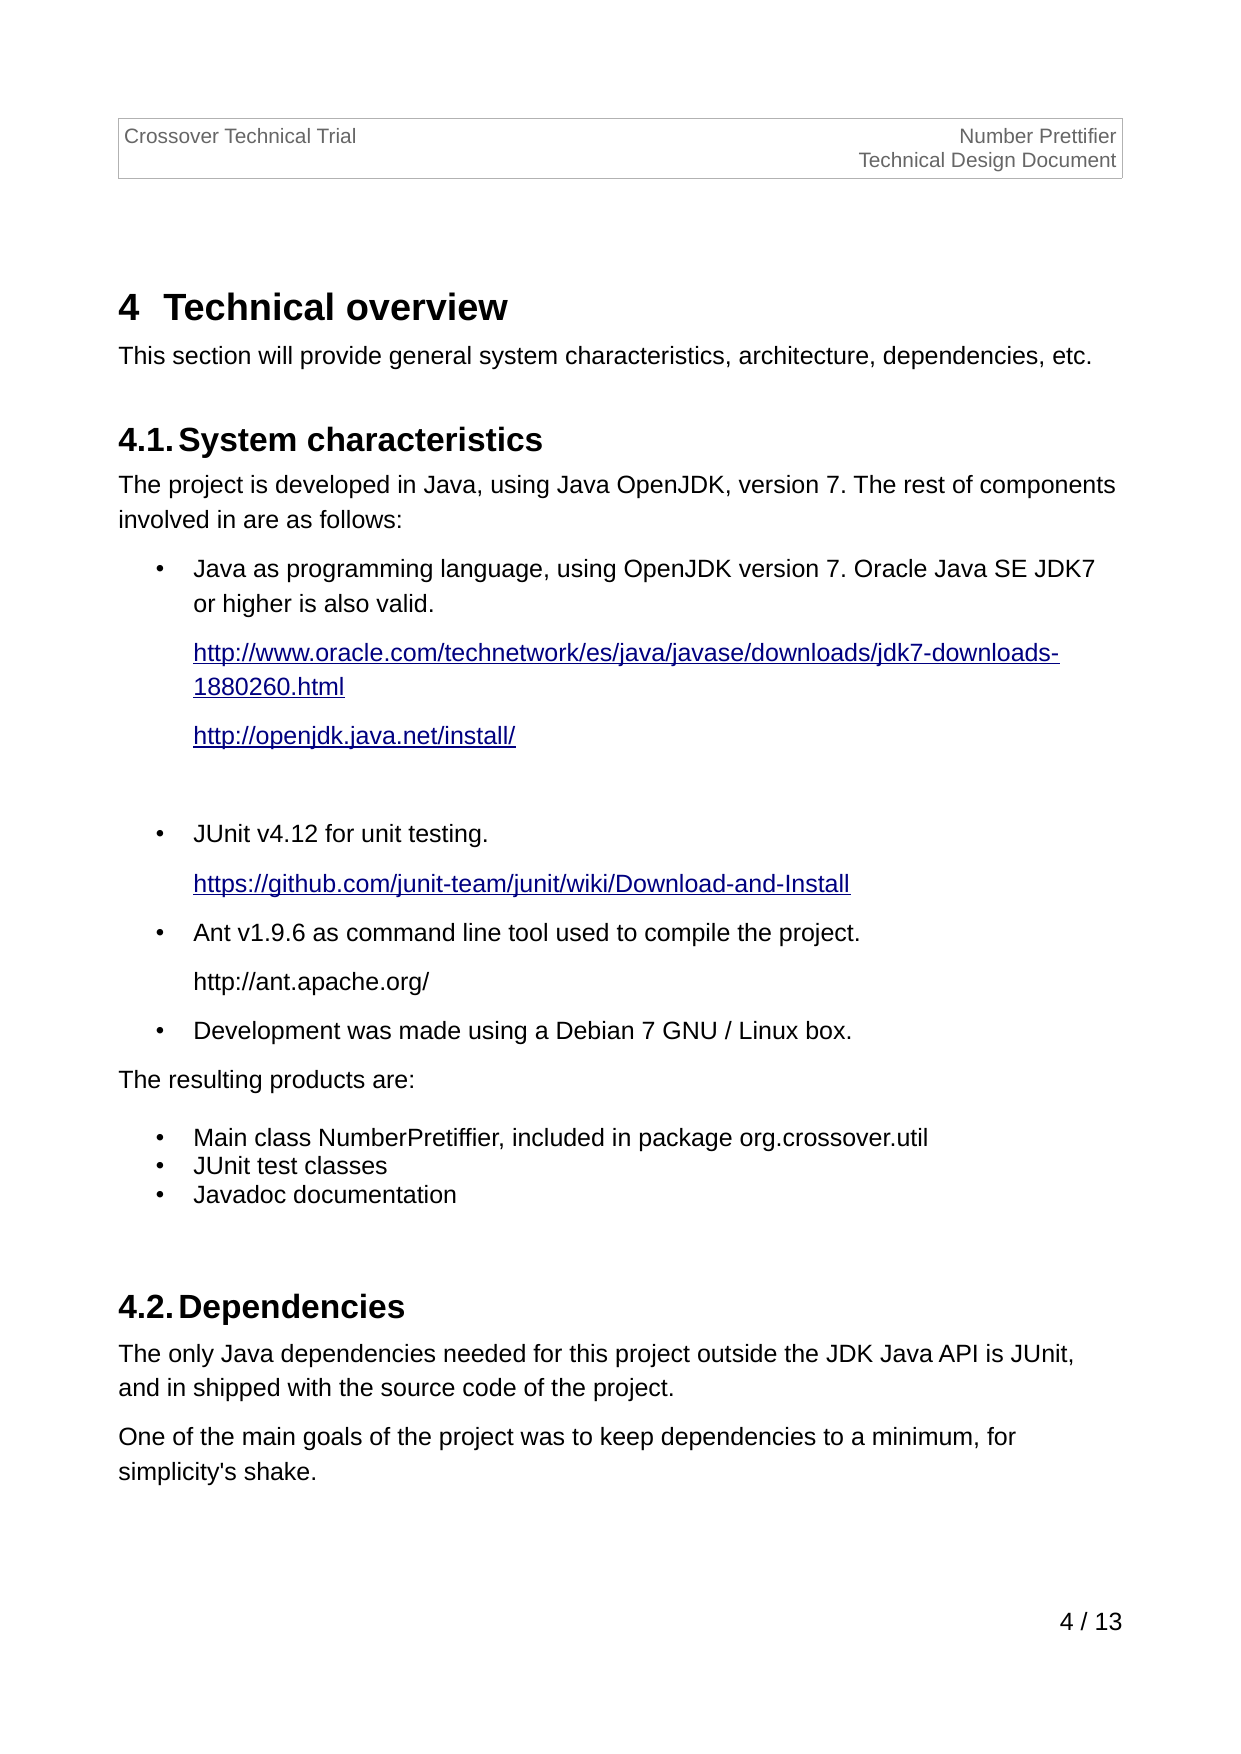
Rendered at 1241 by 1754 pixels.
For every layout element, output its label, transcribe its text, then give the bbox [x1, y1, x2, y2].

text The resulting products are: [118, 1065, 1122, 1094]
text The only Java dependencies needed for this project outside the JDK Java API is JUnit, and in shipped with the source code of the project. [118, 1338, 1122, 1402]
list http://openjdk.java.net/install/ [156, 721, 1122, 750]
list Java as programming language, using OpenJDK version 7. Oracle Java SE JDK7 or higher is also valid. [156, 554, 1122, 617]
list JUnit test classes [156, 1151, 1122, 1180]
text The project is developed in Java, using Java OpenJDK, version 7. The rest of components involved in are as follows: [118, 471, 1122, 534]
subtitle System characteristics [118, 419, 1122, 458]
list Ant v1.9.6 as command line tool used to compile the project. [156, 918, 1122, 946]
subtitle Dependencies [118, 1287, 1122, 1326]
list JUnit v4.12 for unit testing. [156, 819, 1122, 848]
list Main class NumberPretiffier, included in package org.crossover.util [156, 1122, 1122, 1151]
list http://ant.apache.org/ [156, 967, 1122, 996]
list https://github.com/junit-team/junit/wiki/Download-and-Install [156, 868, 1122, 897]
text This section will provide general system characteristics, architecture, dependencies, etc. [118, 341, 1122, 370]
list http://www.oracle.com/technetwork/es/java/javase/downloads/jdk7-downloads-1880260.html [156, 638, 1122, 701]
list Development was made using a Debian 7 GNU / Linux box. [156, 1016, 1122, 1045]
list Javadoc documentation [156, 1180, 1122, 1209]
subtitle Technical overview [118, 285, 1122, 328]
text One of the main goals of the project was to keep dependencies to a minimum, for simplicity's shake. [118, 1422, 1122, 1485]
